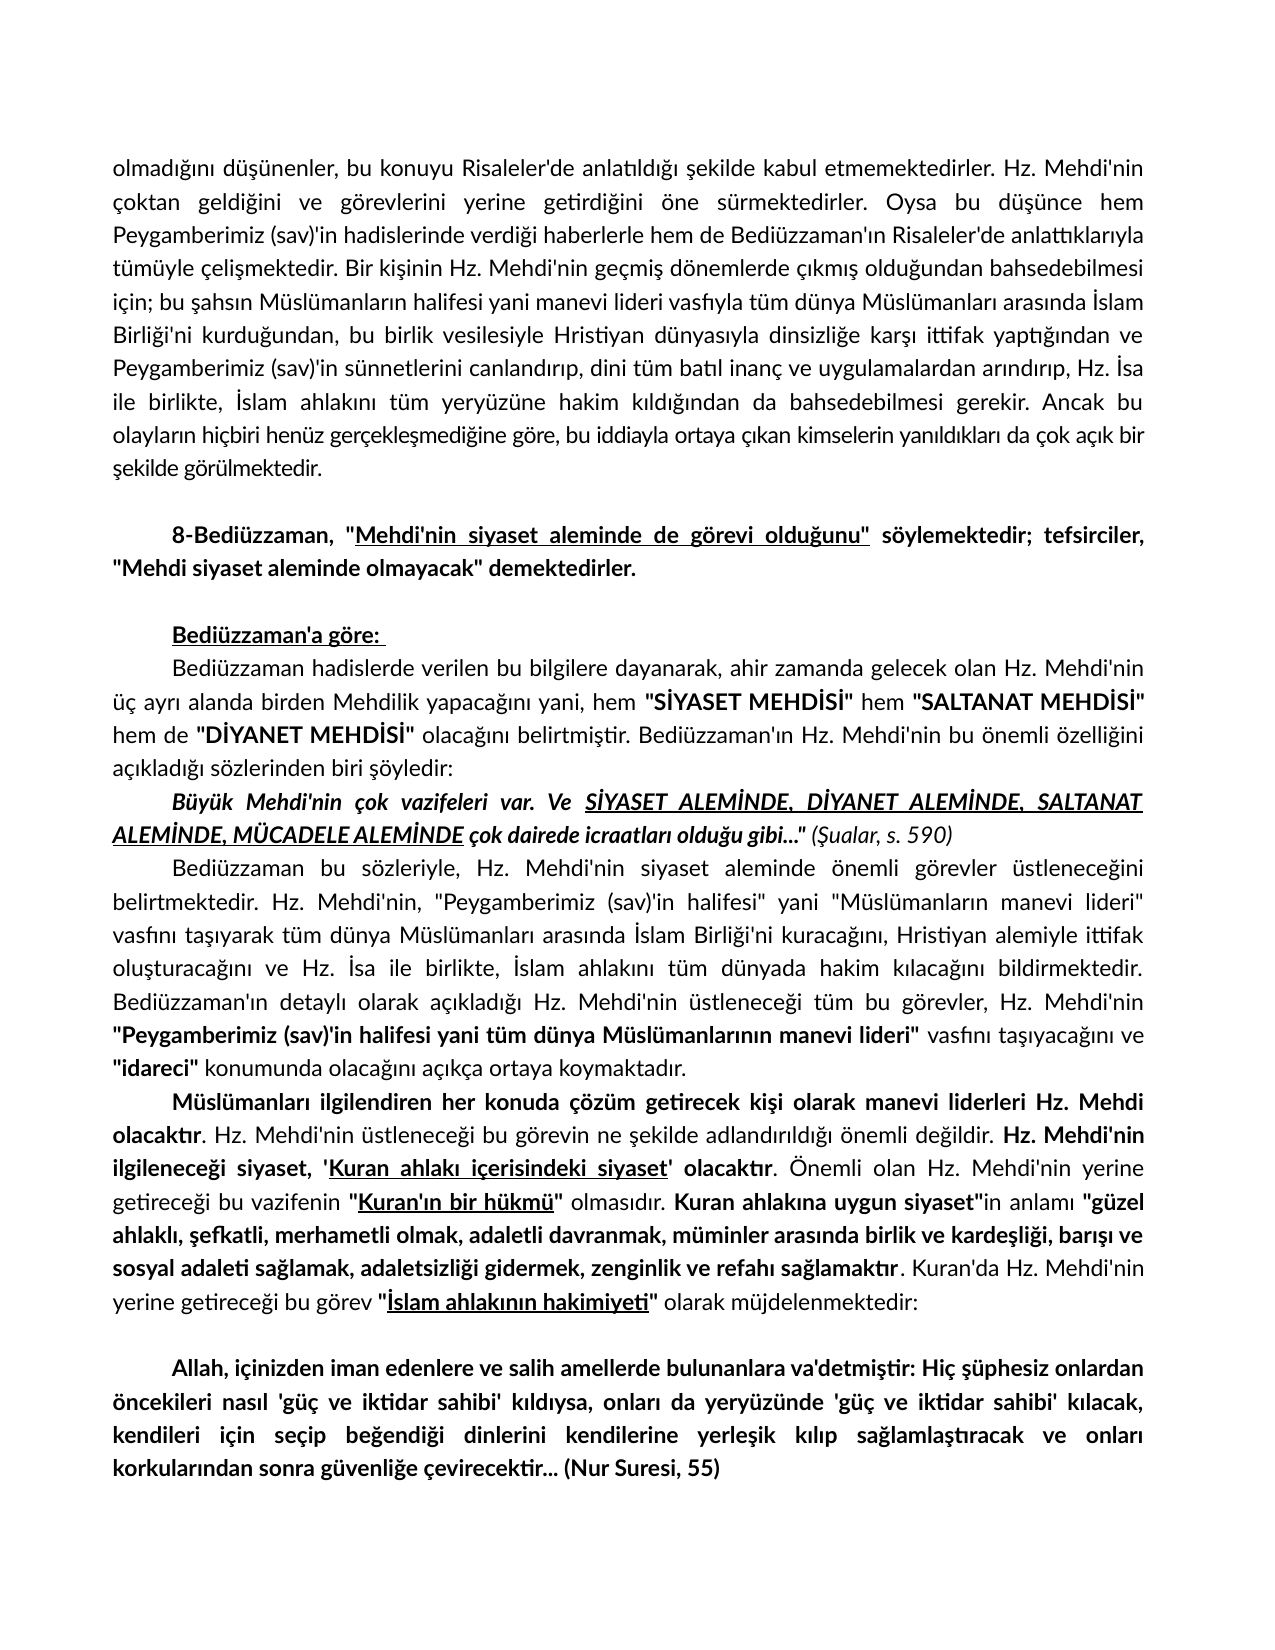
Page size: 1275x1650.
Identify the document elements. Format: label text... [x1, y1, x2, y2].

text Müslümanları ilgilendiren her konuda çözüm getirecek kişi olarak manevi liderleri Hz. Mehdi olacaktır. Hz. Mehdi'nin üstleneceği bu görevin ne şekilde adlandırıldığı önemli değildir. Hz. Mehdi'nin ilgileneceği siyaset, 'Kuran ahlakı içerisindeki siyaset' olacaktır. Önemli olan Hz. Mehdi'nin yerine getireceği bu vazifenin "Kuran'ın bir hükmü" olmasıdır. Kuran ahlakına uygun siyaset"in anlamı "güzel ahlaklı, şefkatli, merhametli olmak, adaletli davranmak, müminler arasında birlik ve kardeşliği, barışı ve sosyal adaleti sağlamak, adaletsizliği gidermek, zenginlik ve refahı sağlamaktır. Kuran'da Hz. Mehdi'nin yerine getireceği bu görev "İslam ahlakının hakimiyeti" olarak müjdelenmektedir: [112, 1083, 1145, 1317]
text Bediüzzaman'a göre: [112, 617, 1145, 650]
text Büyük Mehdi'nin çok vazifeleri var. Ve SİYASET ALEMİNDE, DİYANET ALEMİNDE, SALTANAT ALEMİNDE, MÜCADELE ALEMİNDE çok dairede icraatları olduğu gibi..." (Şualar, s. 590) [112, 783, 1145, 850]
text 8-Bediüzzaman, "Mehdi'nin siyaset aleminde de görevi olduğunu" söylemektedir; tefsirciler, "Mehdi siyaset aleminde olmayacak" demektedirler. [112, 517, 1145, 583]
text Allah, içinizden iman edenlere ve salih amellerde bulunanlara va'detmiştir: Hiç şüphesiz onlardan öncekileri nasıl 'güç ve iktidar sahibi' kıldıysa, onları da yeryüzünde 'güç ve iktidar sahibi' kılacak, kendileri için seçip beğendiği dinlerini kendilerine yerleşik kılıp sağlamlaştıracak ve onları korkularından sonra güvenliğe çevirecektir... (Nur Suresi, 55) [112, 1350, 1145, 1483]
text Bediüzzaman bu sözleriyle, Hz. Mehdi'nin siyaset aleminde önemli görevler üstleneceğini belirtmektedir. Hz. Mehdi'nin, "Peygamberimiz (sav)'in halifesi" yani "Müslümanların manevi lideri" vasfını taşıyarak tüm dünya Müslümanları arasında İslam Birliği'ni kuracağını, Hristiyan alemiyle ittifak oluşturacağını ve Hz. İsa ile birlikte, İslam ahlakını tüm dünyada hakim kılacağını bildirmektedir. Bediüzzaman'ın detaylı olarak açıkladığı Hz. Mehdi'nin üstleneceği tüm bu görevler, Hz. Mehdi'nin "Peygamberimiz (sav)'in halifesi yani tüm dünya Müslümanlarının manevi lideri" vasfını taşıyacağını ve "idareci" konumunda olacağını açıkça ortaya koymaktadır. [112, 850, 1145, 1083]
text Bediüzzaman hadislerde verilen bu bilgilere dayanarak, ahir zamanda gelecek olan Hz. Mehdi'nin üç ayrı alanda birden Mehdilik yapacağını yani, hem "SİYASET MEHDİSİ" hem "SALTANAT MEHDİSİ" hem de "DİYANET MEHDİSİ" olacağını belirtmiştir. Bediüzzaman'ın Hz. Mehdi'nin bu önemli özelliğini açıkladığı sözlerinden biri şöyledir: [112, 650, 1145, 783]
text olmadığını düşünenler, bu konuyu Risaleler'de anlatıldığı şekilde kabul etmemektedirler. Hz. Mehdi'nin çoktan geldiğini ve görevlerini yerine getirdiğini öne sürmektedirler. Oysa bu düşünce hem Peygamberimiz (sav)'in hadislerinde verdiği haberlerle hem de Bediüzzaman'ın Risaleler'de anlattıklarıyla tümüyle çelişmektedir. Bir kişinin Hz. Mehdi'nin geçmiş dönemlerde çıkmış olduğundan bahsedebilmesi için; bu şahsın Müslümanların halifesi yani manevi lideri vasfıyla tüm dünya Müslümanları arasında İslam Birliği'ni kurduğundan, bu birlik vesilesiyle Hristiyan dünyasıyla dinsizliğe karşı ittifak yaptığından ve Peygamberimiz (sav)'in sünnetlerini canlandırıp, dini tüm batıl inanç ve uygulamalardan arındırıp, Hz. İsa ile birlikte, İslam ahlakını tüm yeryüzüne hakim kıldığından da bahsedebilmesi gerekir. Ancak bu olayların hiçbiri henüz gerçekleşmediğine göre, bu iddiayla ortaya çıkan kimselerin yanıldıkları da çok açık bir şekilde görülmektedir. [112, 150, 1145, 483]
